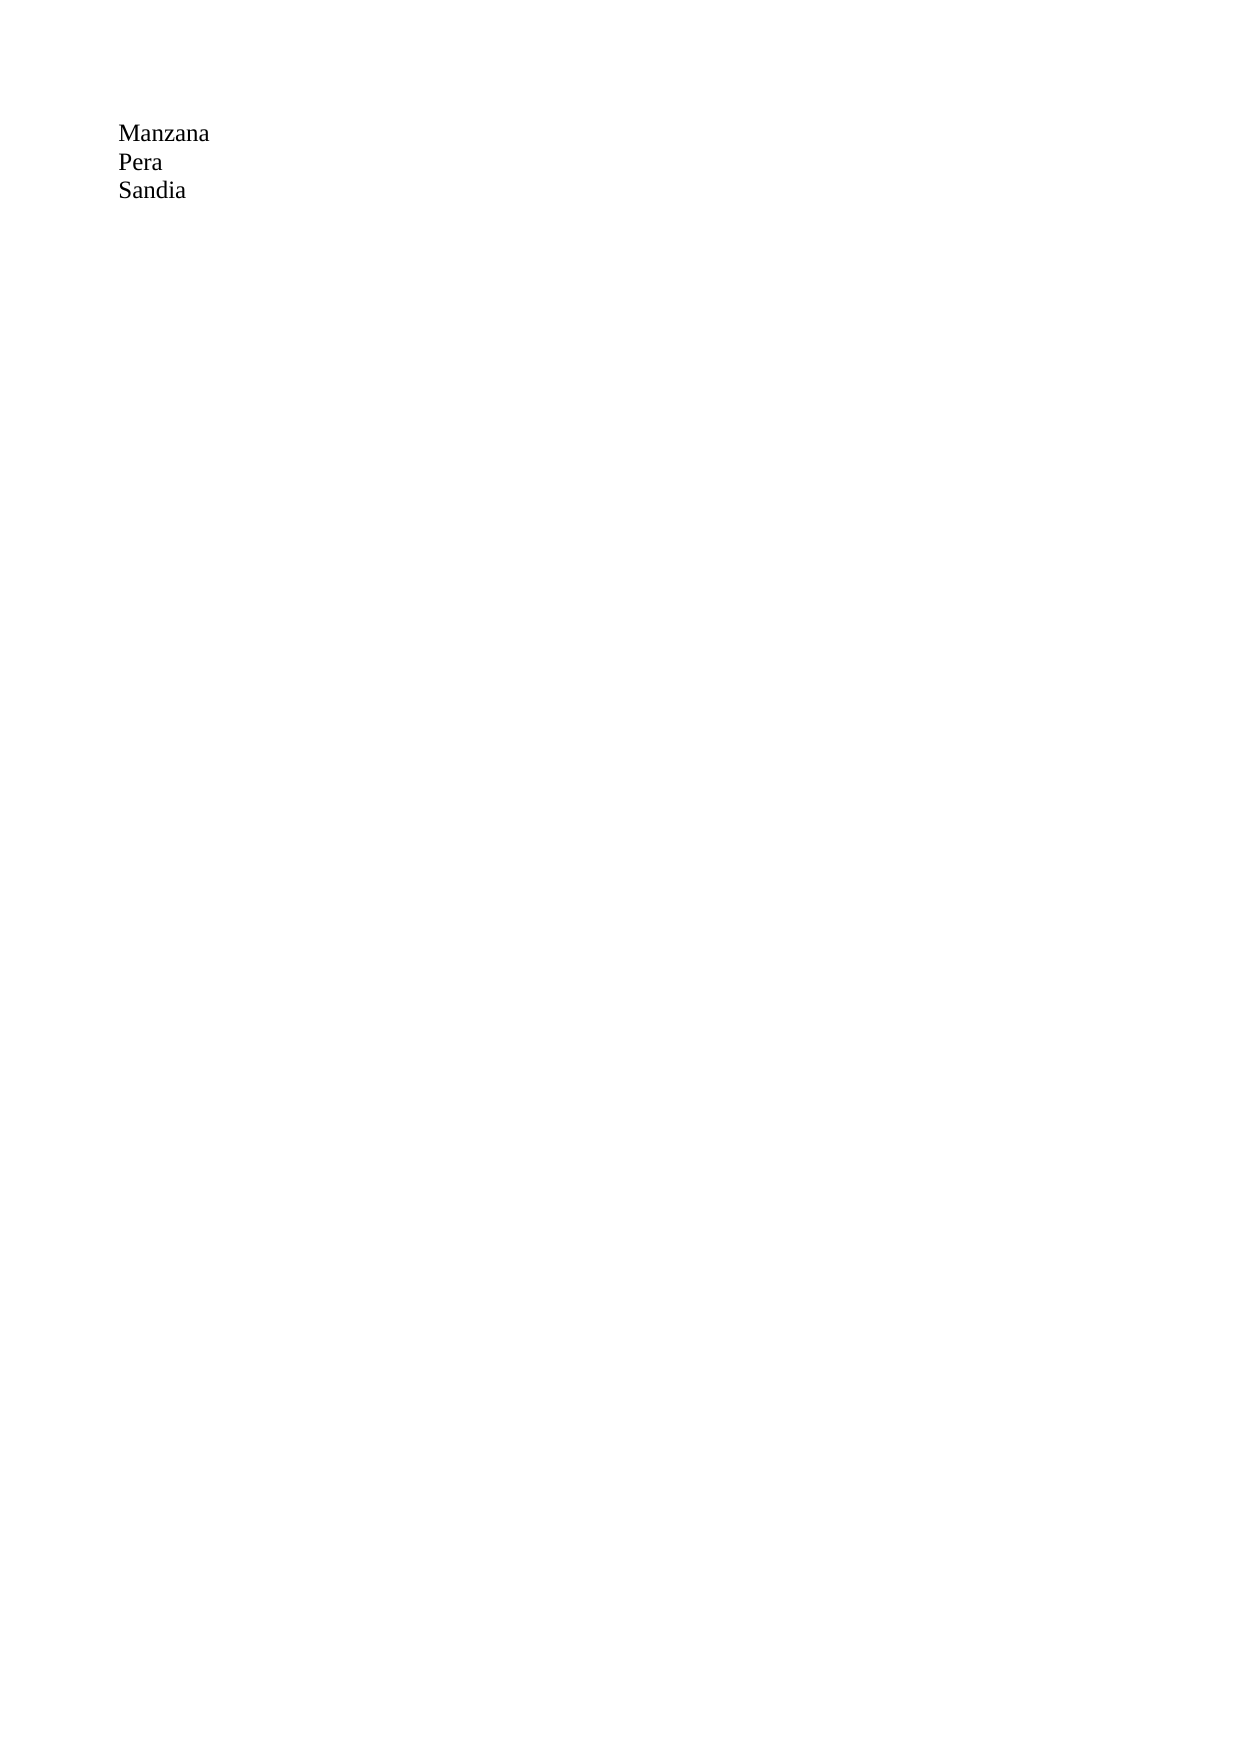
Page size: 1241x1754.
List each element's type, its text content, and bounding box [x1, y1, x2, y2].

text Sandia [118, 176, 1122, 204]
text Pera [118, 147, 1122, 176]
text Manzana [118, 118, 1122, 147]
